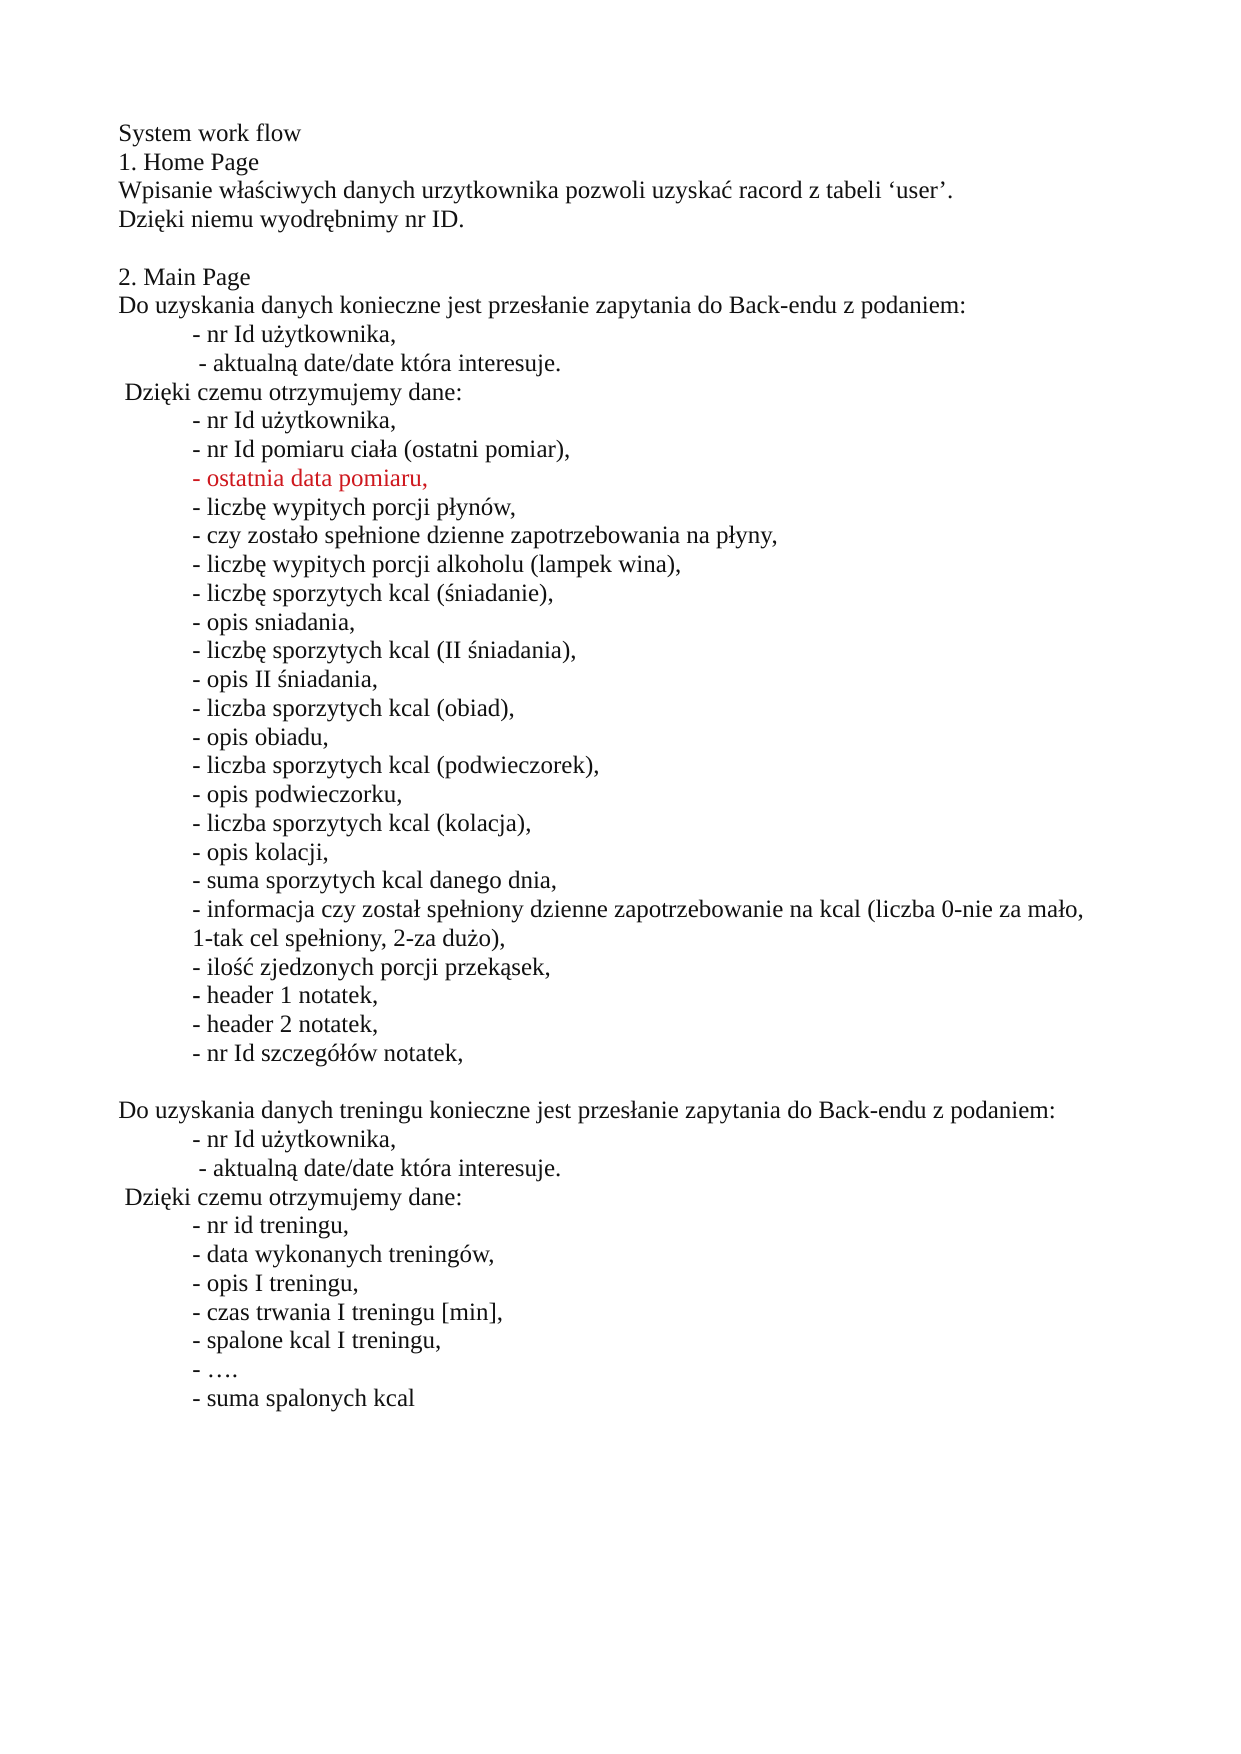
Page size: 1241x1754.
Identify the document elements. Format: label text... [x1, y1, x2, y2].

text 2. Main Page [118, 262, 1122, 291]
text - liczbę wypitych porcji alkoholu (lampek wina), - liczbę sporzytych kcal (śniadanie), - opis sniadania, - liczbę sporzytych kcal (II śniadania), - opis II śniadania, - liczba sporzytych kcal (obiad), [118, 549, 1122, 722]
text Do uzyskania danych konieczne jest przesłanie zapytania do Back-endu z podaniem: [118, 291, 1122, 319]
text 1. Home Page [118, 147, 1122, 176]
text - nr Id użytkownika, - aktualną date/date która interesuje. Dzięki czemu otrzymujemy dane: [118, 319, 1122, 406]
text Do uzyskania danych treningu konieczne jest przesłanie zapytania do Back-endu z podaniem: [118, 1096, 1122, 1124]
text - …. - suma spalonych kcal [118, 1354, 1122, 1412]
text - nr Id użytkownika, - aktualną date/date która interesuje. Dzięki czemu otrzymujemy dane: - nr id treningu, - data wykonanych treningów, - opis I treningu, - czas trwania I treningu [min], - spalone kcal I treningu, [118, 1124, 1122, 1354]
text - informacja czy został spełniony dzienne zapotrzebowanie na kcal (liczba 0-nie za mało, 1-tak cel spełniony, 2-za dużo), - ilość zjedzonych porcji przekąsek, - header 1 notatek, - header 2 notatek, - nr Id szczegółów notatek, [118, 894, 1122, 1067]
text - nr Id użytkownika, - nr Id pomiaru ciała (ostatni pomiar), - ostatnia data pomiaru, - liczbę wypitych porcji płynów, - czy zostało spełnione dzienne zapotrzebowania na płyny, [118, 406, 1122, 549]
text - opis obiadu, - liczba sporzytych kcal (podwieczorek), - opis podwieczorku, - liczba sporzytych kcal (kolacja), - opis kolacji, [118, 722, 1122, 866]
text - suma sporzytych kcal danego dnia, [118, 866, 1122, 894]
text Wpisanie właściwych danych urzytkownika pozwoli uzyskać racord z tabeli ‘user’. Dzięki niemu wyodrębnimy nr ID. [118, 176, 1122, 233]
text System work flow [118, 118, 1122, 147]
